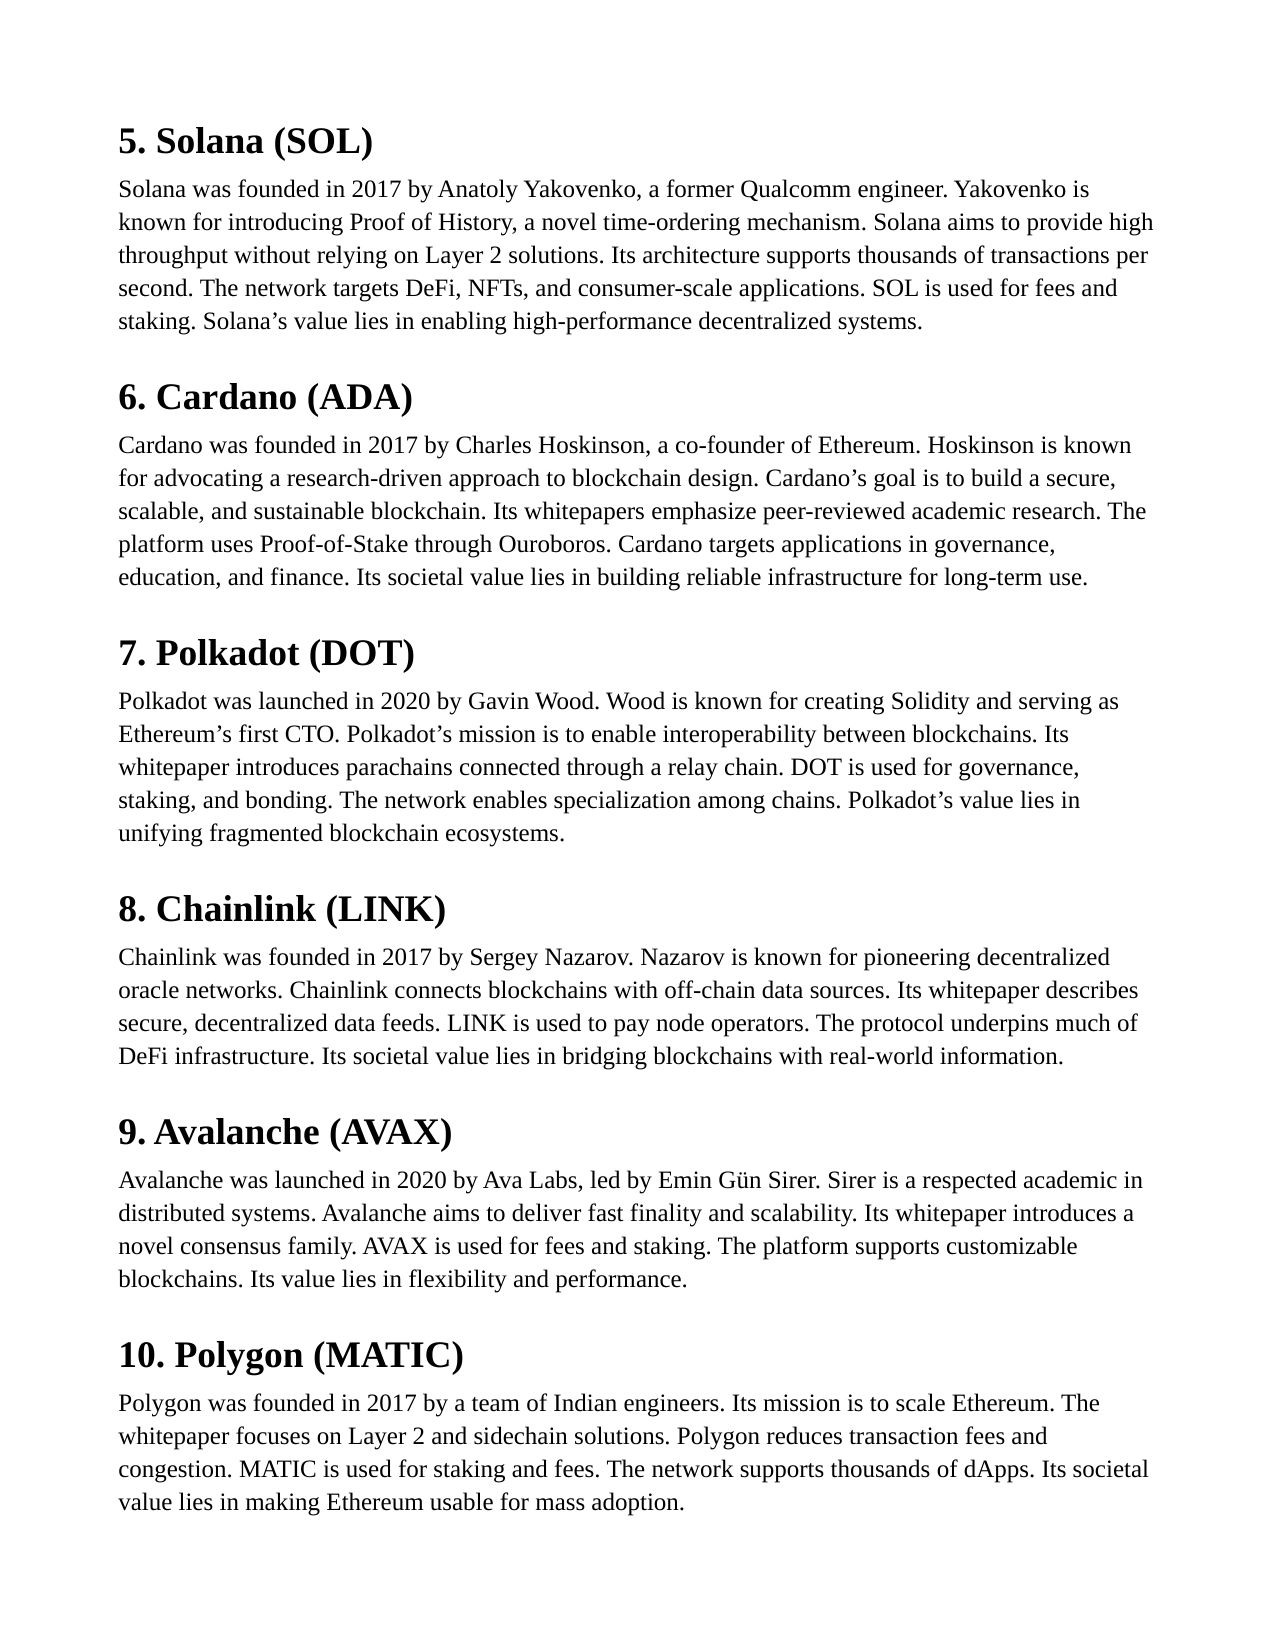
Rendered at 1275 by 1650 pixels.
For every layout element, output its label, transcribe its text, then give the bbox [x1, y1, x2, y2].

subtitle 10. Polygon (MATIC) [118, 1333, 1157, 1376]
text Cardano was founded in 2017 by Charles Hoskinson, a co-founder of Ethereum. Hoskinson is known for advocating a research-driven approach to blockchain design. Cardano’s goal is to build a secure, scalable, and sustainable blockchain. Its whitepapers emphasize peer-reviewed academic research. The platform uses Proof-of-Stake through Ouroboros. Cardano targets applications in governance, education, and finance. Its societal value lies in building reliable infrastructure for long-term use. [118, 430, 1157, 591]
text Chainlink was founded in 2017 by Sergey Nazarov. Nazarov is known for pioneering decentralized oracle networks. Chainlink connects blockchains with off-chain data sources. Its whitepaper describes secure, decentralized data feeds. LINK is used to pay node operators. The protocol underpins much of DeFi infrastructure. Its societal value lies in bridging blockchains with real-world information. [118, 942, 1157, 1070]
subtitle 8. Chainlink (LINK) [118, 887, 1157, 930]
text Polkadot was launched in 2020 by Gavin Wood. Wood is known for creating Solidity and serving as Ethereum’s first CTO. Polkadot’s mission is to enable interoperability between blockchains. Its whitepaper introduces parachains connected through a relay chain. DOT is used for governance, staking, and bonding. The network enables specialization among chains. Polkadot’s value lies in unifying fragmented blockchain ecosystems. [118, 686, 1157, 847]
text Solana was founded in 2017 by Anatoly Yakovenko, a former Qualcomm engineer. Yakovenko is known for introducing Proof of History, a novel time-ordering mechanism. Solana aims to provide high throughput without relying on Layer 2 solutions. Its architecture supports thousands of transactions per second. The network targets DeFi, NFTs, and consumer-scale applications. SOL is used for fees and staking. Solana’s value lies in enabling high-performance decentralized systems. [118, 174, 1157, 334]
subtitle 9. Avalanche (AVAX) [118, 1110, 1157, 1153]
text Polygon was founded in 2017 by a team of Indian engineers. Its mission is to scale Ethereum. The whitepaper focuses on Layer 2 and sidechain solutions. Polygon reduces transaction fees and congestion. MATIC is used for staking and fees. The network supports thousands of dApps. Its societal value lies in making Ethereum usable for mass adoption. [118, 1388, 1157, 1516]
text Avalanche was launched in 2020 by Ava Labs, led by Emin Gün Sirer. Sirer is a respected academic in distributed systems. Avalanche aims to deliver fast finality and scalability. Its whitepaper introduces a novel consensus family. AVAX is used for fees and staking. The platform supports customizable blockchains. Its value lies in flexibility and performance. [118, 1165, 1157, 1293]
subtitle 7. Polkadot (DOT) [118, 630, 1157, 673]
subtitle 5. Solana (SOL) [118, 118, 1157, 161]
subtitle 6. Cardano (ADA) [118, 374, 1157, 417]
